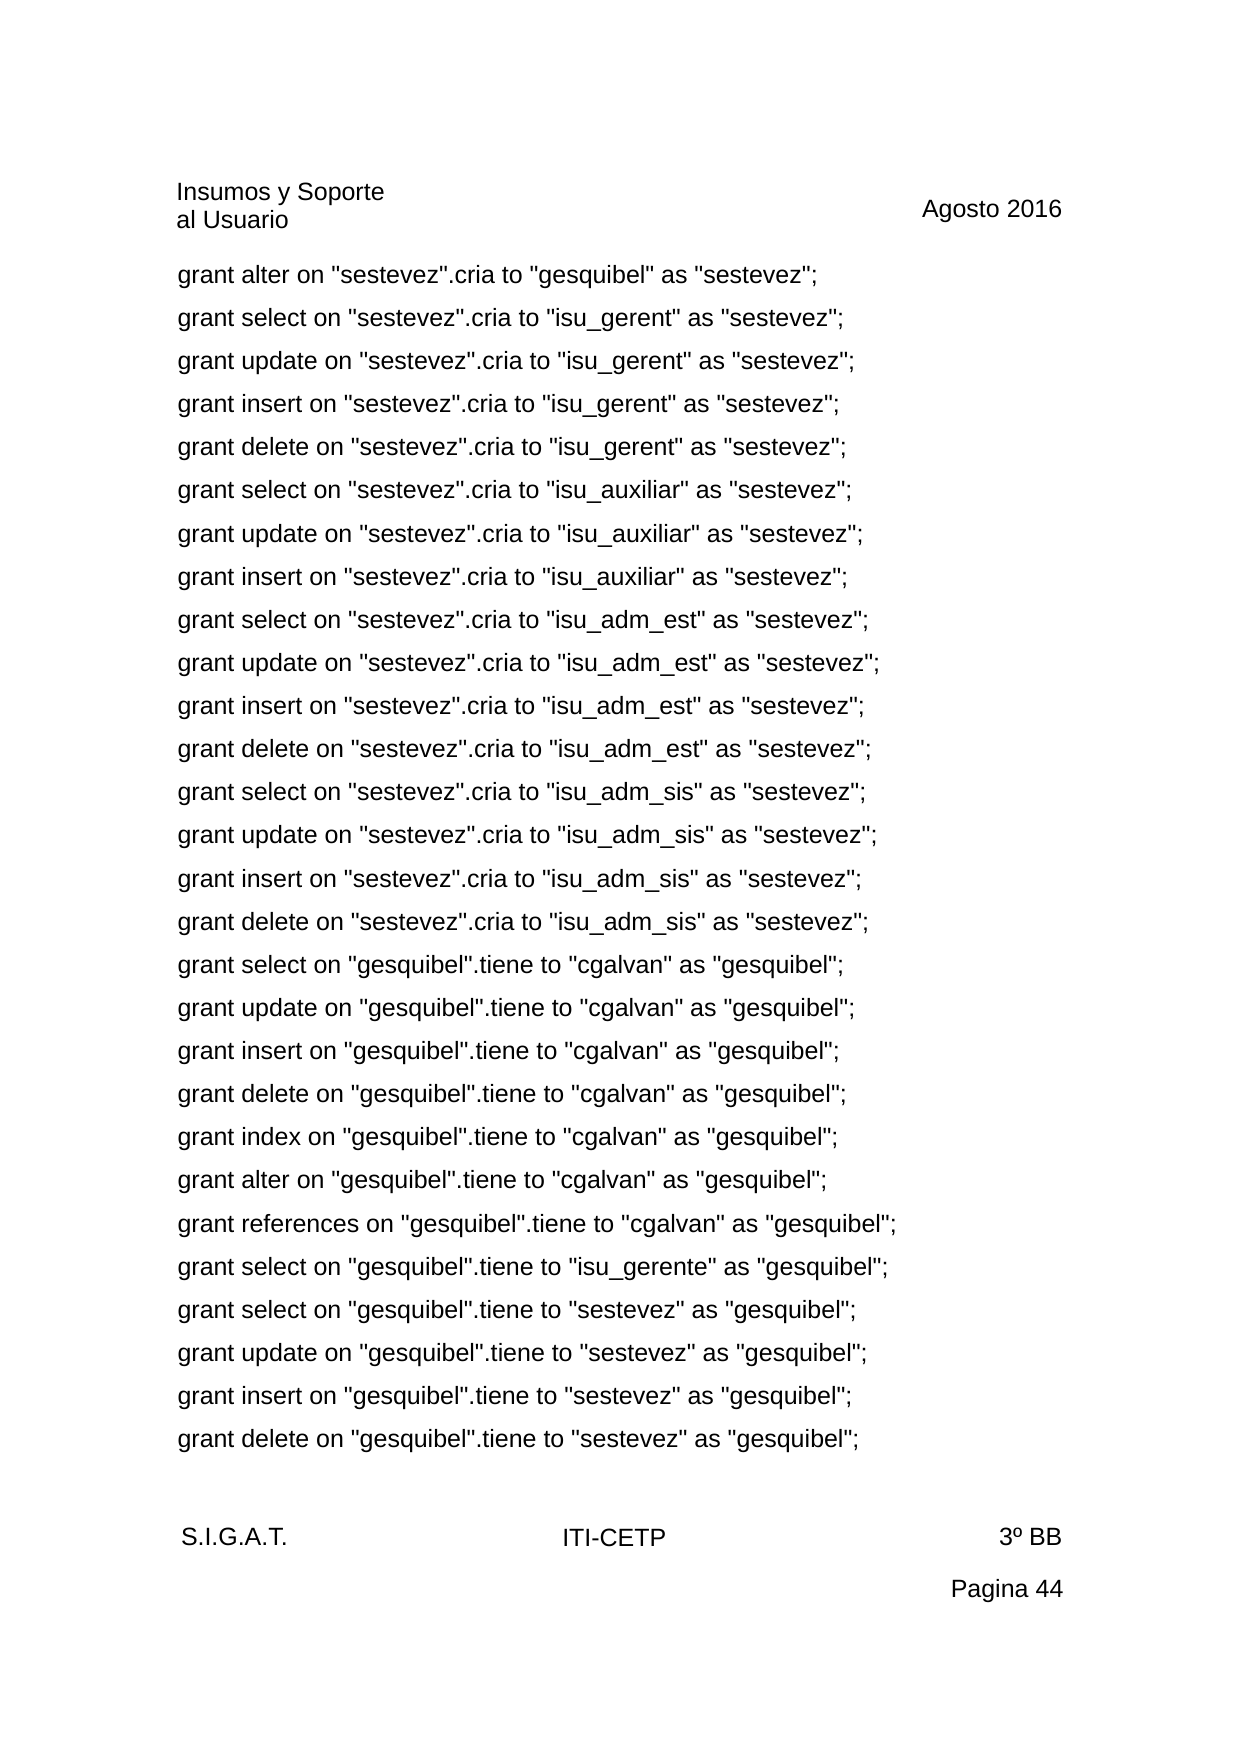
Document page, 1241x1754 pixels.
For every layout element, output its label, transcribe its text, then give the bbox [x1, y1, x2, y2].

text grant alter on "sestevez".cria to "gesquibel" as "sestevez"; grant select on "sestevez".cria to "isu_gerent" as "sestevez"; grant update on "sestevez".cria to "isu_gerent" as "sestevez"; grant insert on "sestevez".cria to "isu_gerent" as "sestevez"; grant delete on "sestevez".cria to "isu_gerent" as "sestevez"; grant select on "sestevez".cria to "isu_auxiliar" as "sestevez"; grant update on "sestevez".cria to "isu_auxiliar" as "sestevez"; grant insert on "sestevez".cria to "isu_auxiliar" as "sestevez"; grant select on "sestevez".cria to "isu_adm_est" as "sestevez"; grant update on "sestevez".cria to "isu_adm_est" as "sestevez"; grant insert on "sestevez".cria to "isu_adm_est" as "sestevez"; grant delete on "sestevez".cria to "isu_adm_est" as "sestevez"; grant select on "sestevez".cria to "isu_adm_sis" as "sestevez"; grant update on "sestevez".cria to "isu_adm_sis" as "sestevez"; grant insert on "sestevez".cria to "isu_adm_sis" as "sestevez"; grant delete on "sestevez".cria to "isu_adm_sis" as "sestevez"; grant select on "gesquibel".tiene to "cgalvan" as "gesquibel"; grant update on "gesquibel".tiene to "cgalvan" as "gesquibel"; grant insert on "gesquibel".tiene to "cgalvan" as "gesquibel"; grant delete on "gesquibel".tiene to "cgalvan" as "gesquibel"; grant index on "gesquibel".tiene to "cgalvan" as "gesquibel"; grant alter on "gesquibel".tiene to "cgalvan" as "gesquibel"; grant references on "gesquibel".tiene to "cgalvan" as "gesquibel"; grant select on "gesquibel".tiene to "isu_gerente" as "gesquibel"; grant select on "gesquibel".tiene to "sestevez" as "gesquibel"; grant update on "gesquibel".tiene to "sestevez" as "gesquibel"; grant insert on "gesquibel".tiene to "sestevez" as "gesquibel"; grant delete on "gesquibel".tiene to "sestevez" as "gesquibel"; [177, 260, 1063, 1453]
